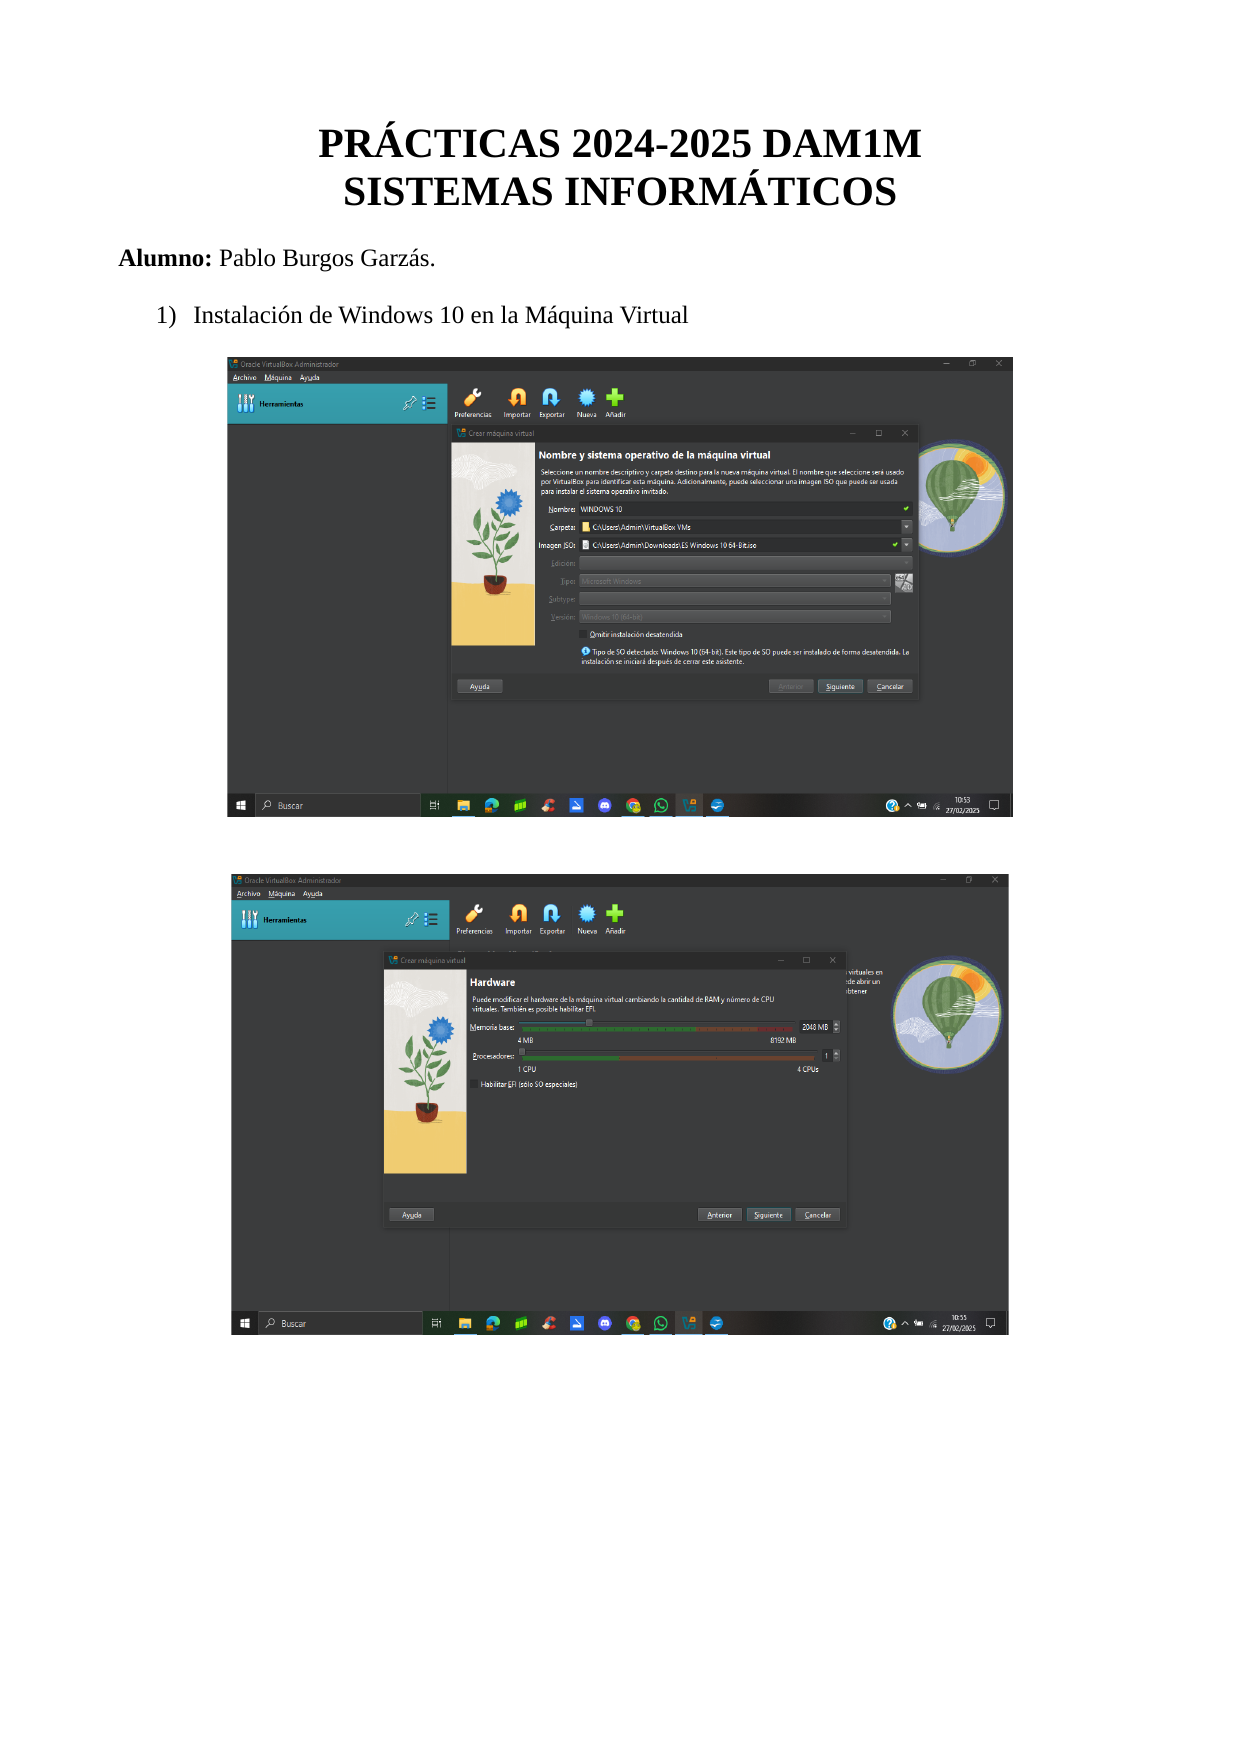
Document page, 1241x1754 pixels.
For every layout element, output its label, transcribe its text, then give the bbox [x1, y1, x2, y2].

picture [231, 874, 1009, 1335]
list Instalación de Windows 10 en la Máquina Virtual [156, 300, 1122, 329]
text PRÁCTICAS 2024-2025 DAM1M [118, 118, 1122, 166]
text Alumno: Pablo Burgos Garzás. [118, 243, 1122, 271]
picture [227, 357, 1013, 817]
text SISTEMAS INFORMÁTICOS [118, 166, 1122, 214]
